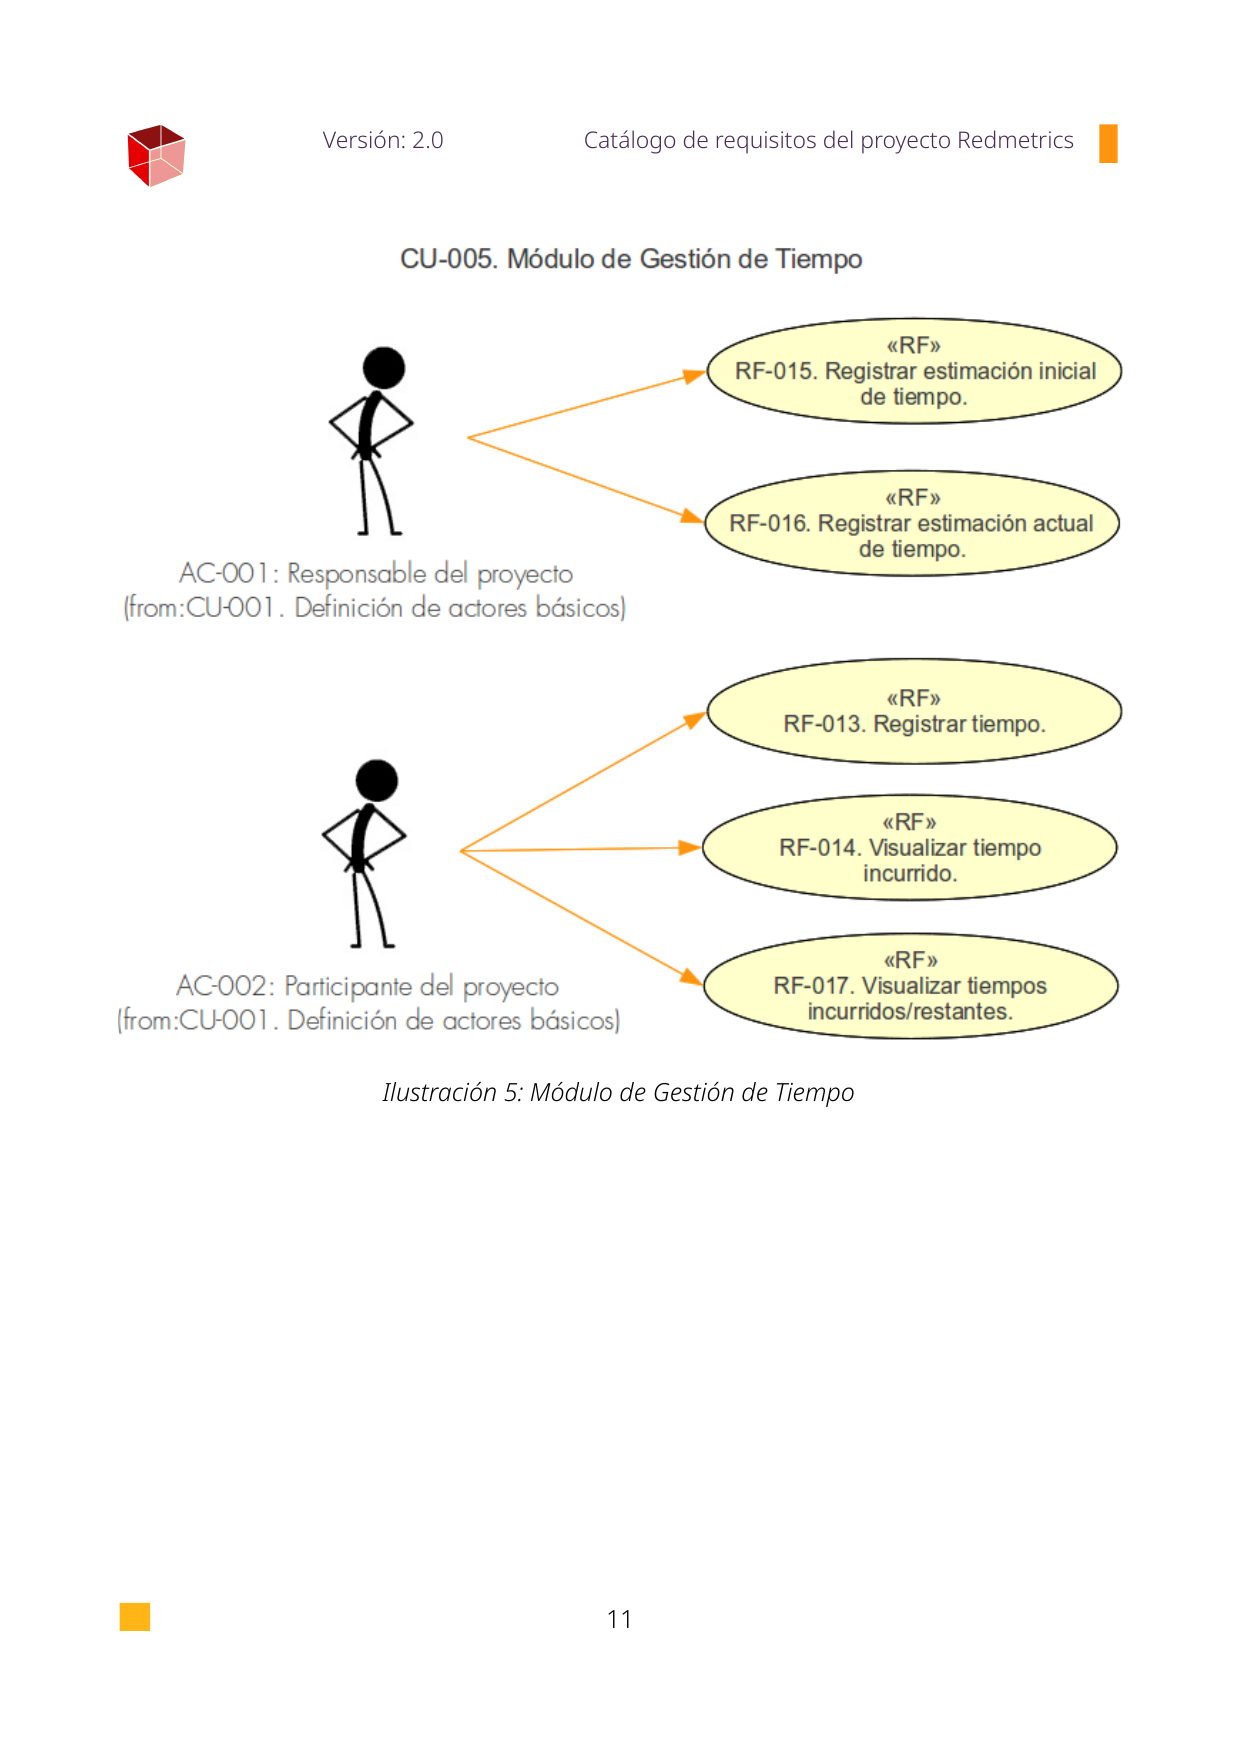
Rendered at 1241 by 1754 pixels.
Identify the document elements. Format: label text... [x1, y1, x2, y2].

text Ilustración 5: Módulo de Gestión de Tiempo [118, 1041, 1122, 1109]
picture [123, 123, 189, 189]
picture [118, 237, 1123, 1041]
